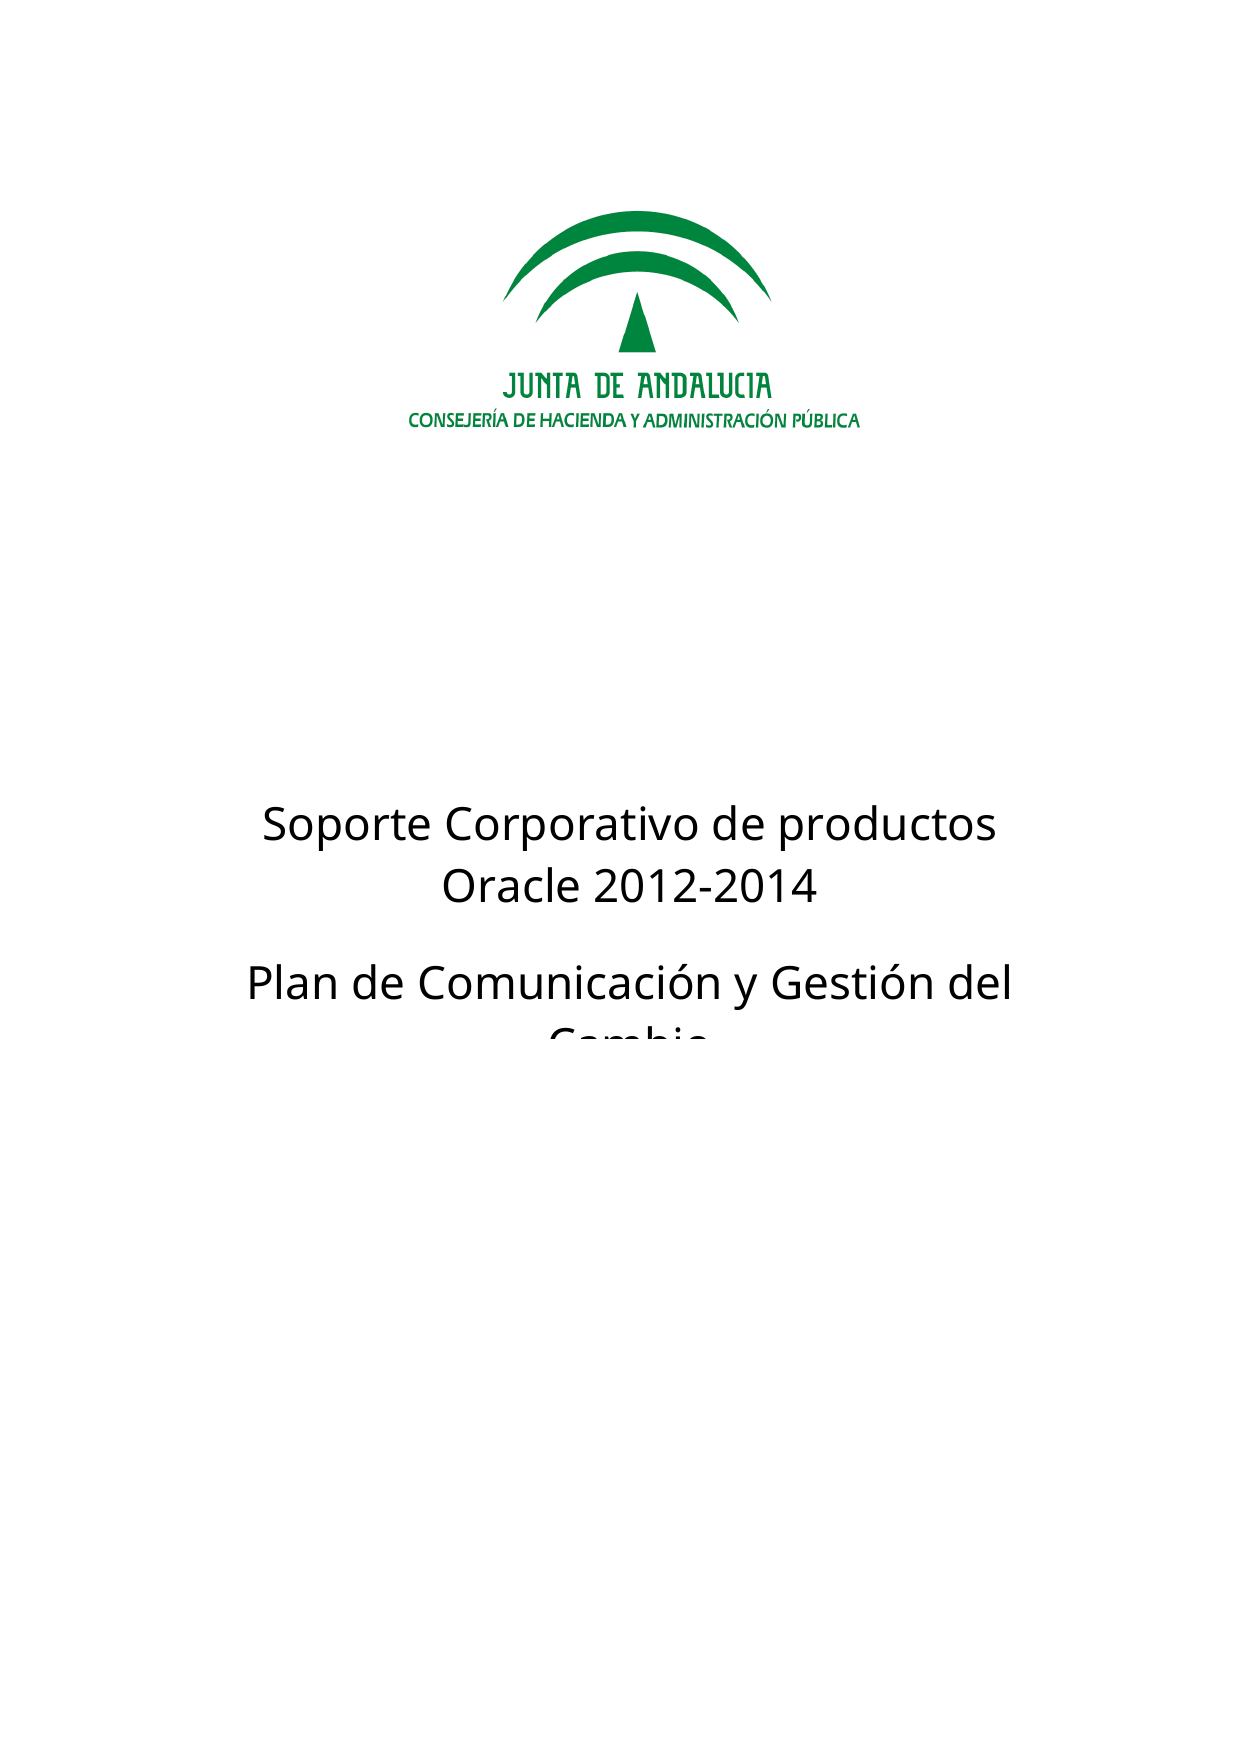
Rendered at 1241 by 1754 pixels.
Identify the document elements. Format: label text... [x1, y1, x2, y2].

subtitle Soporte Corporativo de productos Oracle 2012-2014 [212, 791, 1048, 916]
text Plan de Comunicación y Gestión del Cambio [212, 950, 1048, 1039]
picture [406, 206, 863, 430]
